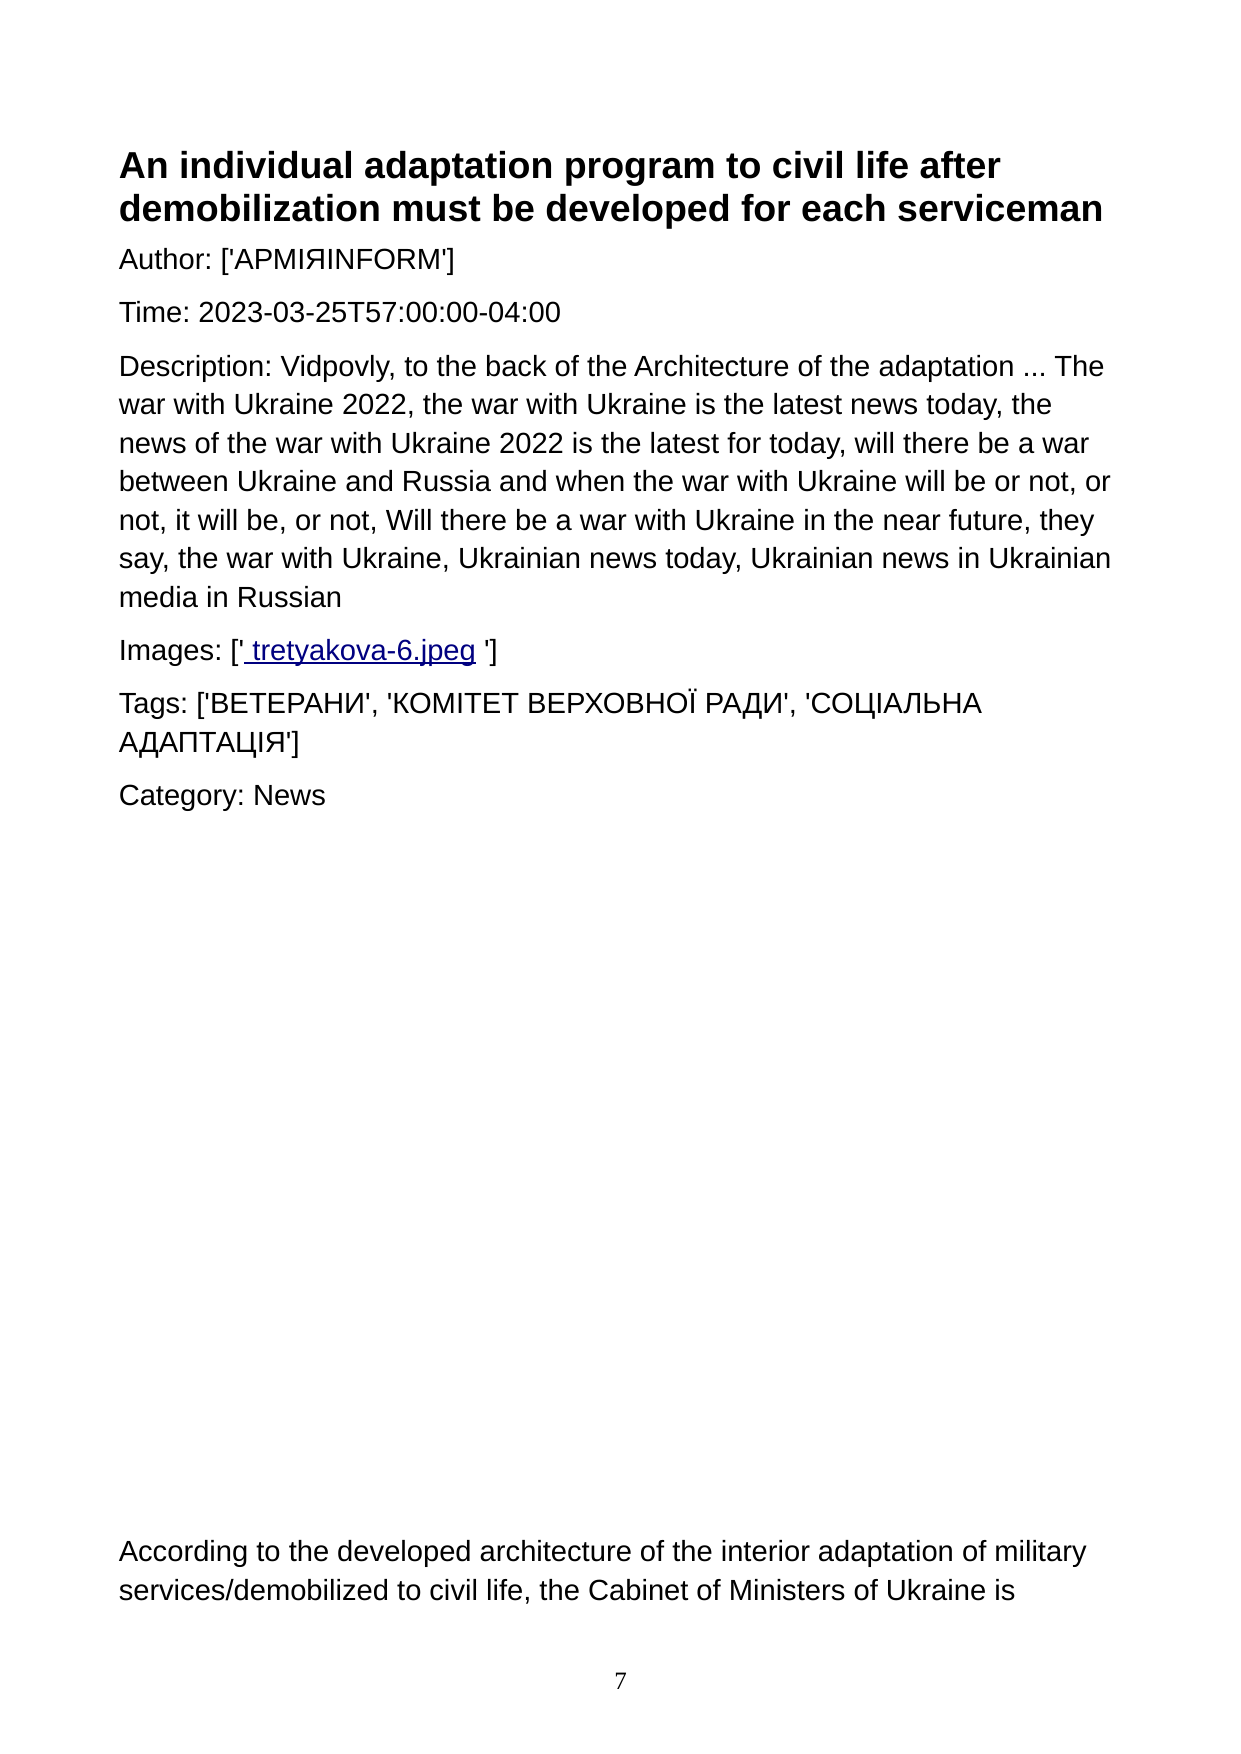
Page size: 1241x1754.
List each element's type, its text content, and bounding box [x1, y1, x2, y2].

subtitle An individual adaptation program to civil life after demobilization must be developed for each serviceman [118, 143, 1122, 230]
text Author: ['АРМІЯINFORM'] [118, 242, 1122, 276]
text According to the developed architecture of the interior adaptation of military services/demobilized to civil life, the Cabinet of Ministers of Ukraine is [118, 831, 1122, 1606]
text Images: [' tretyakova-6.jpeg '] [118, 633, 1122, 666]
text Category: News [118, 778, 1122, 811]
text Time: 2023-03-25T57:00:00-04:00 [118, 295, 1122, 329]
text Tags: ['ВЕТЕРАНИ', 'КОМІТЕТ ВЕРХОВНОЇ РАДИ', 'СОЦІАЛЬНА АДАПТАЦІЯ'] [118, 686, 1122, 758]
text Description: Vidpovly, to the back of the Architecture of the adaptation ... The war with Ukraine 2022, the war with Ukraine is the latest news today, the news of the war with Ukraine 2022 is the latest for today, will there be a war between Ukraine and Russia and when the war with Ukraine will be or not, or not, it will be, or not, Will there be a war with Ukraine in the near future, they say, the war with Ukraine, Ukrainian news today, Ukrainian news in Ukrainian media in Russian [118, 348, 1122, 613]
